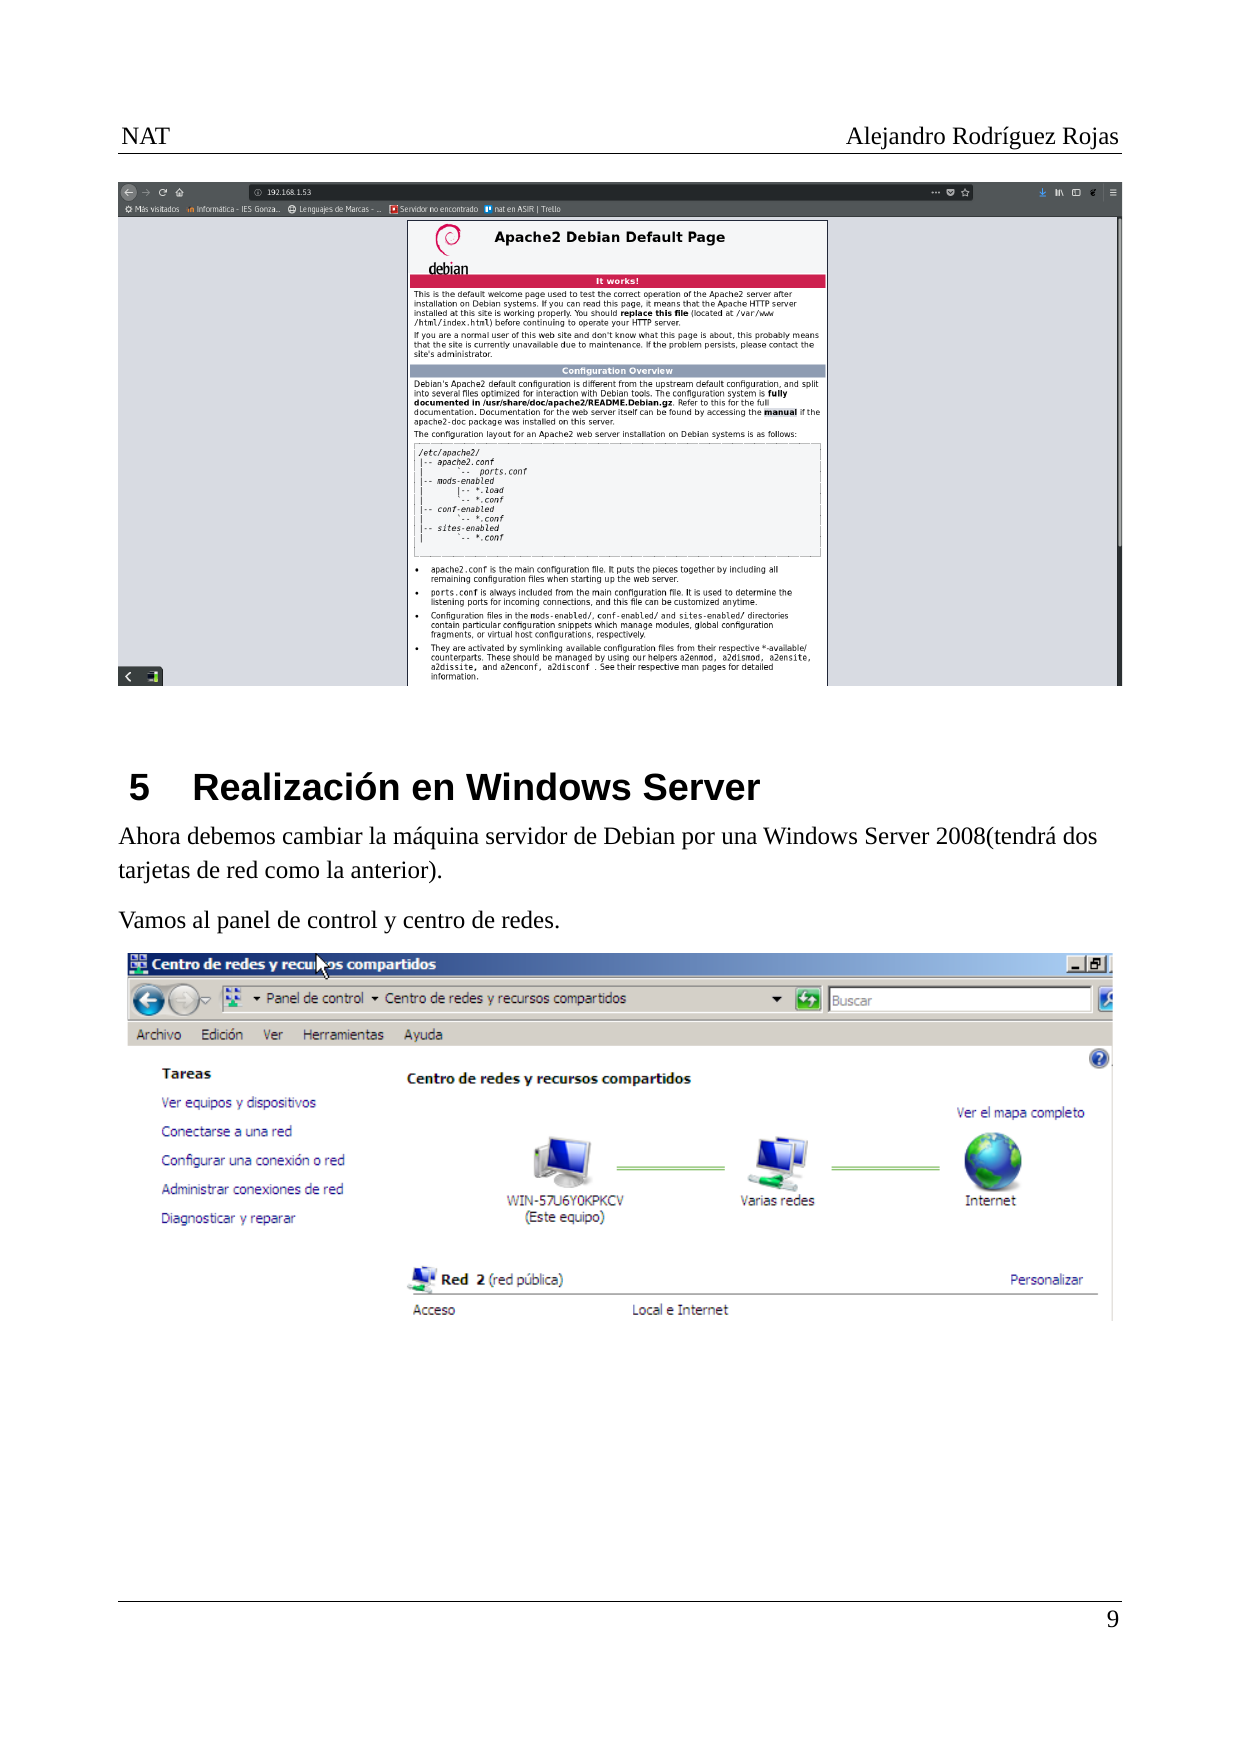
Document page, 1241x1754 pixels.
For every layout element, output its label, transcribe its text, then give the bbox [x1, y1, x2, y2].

picture [127, 953, 1113, 1321]
subtitle Realización en Windows Server [118, 765, 1122, 809]
text Ahora debemos cambiar la máquina servidor de Debian por una Windows Server 2008(tendrá dos tarjetas de red como la anterior). [118, 821, 1122, 884]
text Vamos al panel de control y centro de redes. [118, 905, 1122, 933]
picture [118, 182, 1123, 686]
